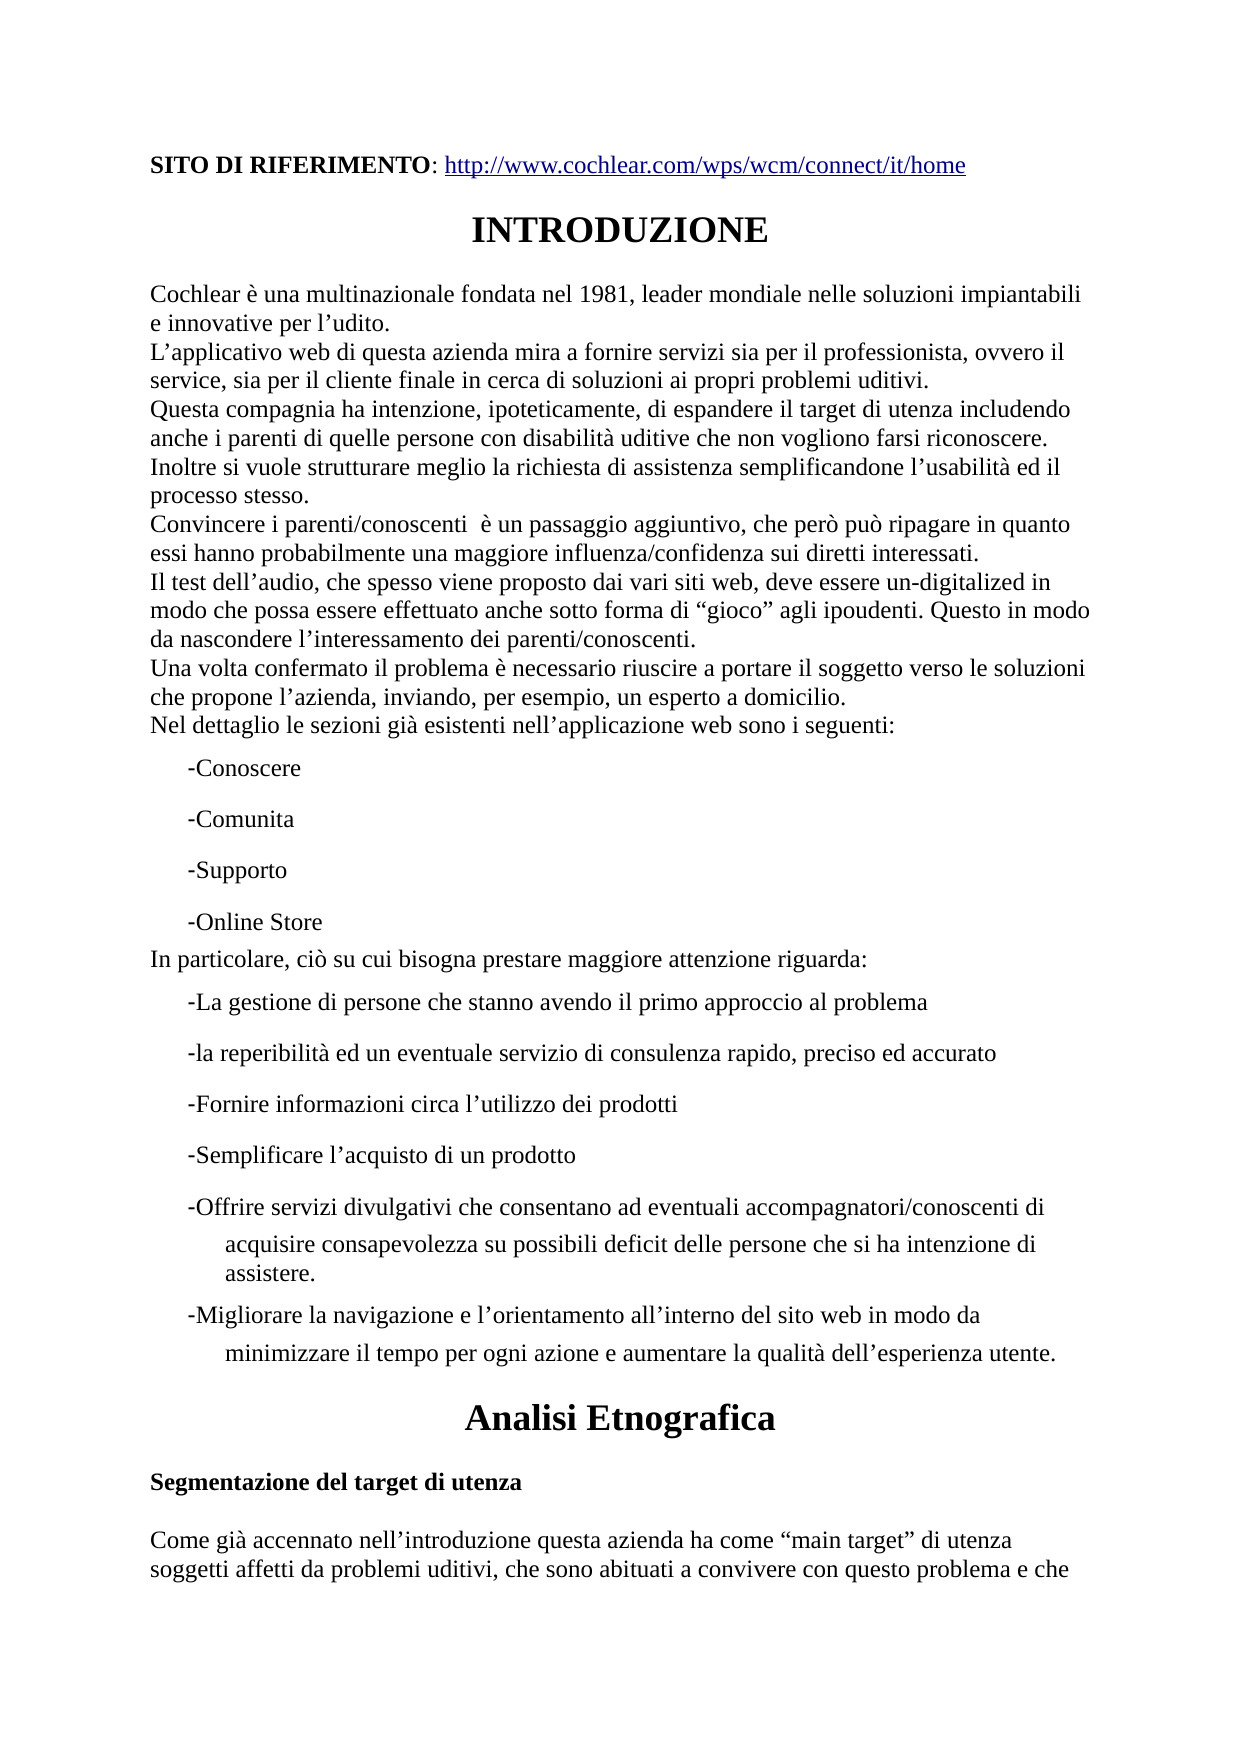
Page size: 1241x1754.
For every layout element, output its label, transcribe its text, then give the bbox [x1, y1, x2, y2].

list Offrire servizi divulgativi che consentano ad eventuali accompagnatori/conoscenti di acquisire consapevolezza su possibili deficit delle persone che si ha intenzione di assistere. [187, 1178, 1090, 1287]
text INTRODUZIONE [150, 207, 1090, 251]
list Fornire informazioni circa l’utilizzo dei prodotti [187, 1076, 1090, 1127]
list Supporto [187, 842, 1090, 893]
text Inoltre si vuole strutturare meglio la richiesta di assistenza semplificandone l’usabilità ed il processo stesso. [150, 452, 1090, 509]
text Analisi Etnografica [150, 1396, 1090, 1439]
list Semplificare l’acquisto di un prodotto [187, 1127, 1090, 1178]
list Online Store [187, 893, 1090, 944]
list la reperibilità ed un eventuale servizio di consulenza rapido, preciso ed accurato [187, 1024, 1090, 1076]
list Comunita [187, 791, 1090, 842]
text Convincere i parenti/conoscenti è un passaggio aggiuntivo, che però può ripagare in quanto essi hanno probabilmente una maggiore influenza/confidenza sui diretti interessati. [150, 509, 1090, 567]
text In particolare, ciò su cui bisogna prestare maggiore attenzione riguarda: [150, 944, 1090, 973]
text Segmentazione del target di utenza [150, 1467, 1090, 1496]
text Questa compagnia ha intenzione, ipoteticamente, di espandere il target di utenza includendo anche i parenti di quelle persone con disabilità uditive che non vogliono farsi riconoscere. [150, 394, 1090, 452]
text Una volta confermato il problema è necessario riuscire a portare il soggetto verso le soluzioni che propone l’azienda, inviando, per esempio, un esperto a domicilio. [150, 653, 1090, 711]
text Il test dell’audio, che spesso viene proposto dai vari siti web, deve essere un-digitalized in modo che possa essere effettuato anche sotto forma di “gioco” agli ipoudenti. Questo in modo da nascondere l’interessamento dei parenti/conoscenti. [150, 567, 1090, 653]
list Migliorare la navigazione e l’orientamento all’interno del sito web in modo da minimizzare il tempo per ogni azione e aumentare la qualità dell’esperienza utente. [187, 1287, 1090, 1367]
list La gestione di persone che stanno avendo il primo approccio al problema [187, 973, 1090, 1024]
text Cochlear è una multinazionale fondata nel 1981, leader mondiale nelle soluzioni impiantabili e innovative per l’udito. [150, 279, 1090, 337]
list Conoscere [187, 739, 1090, 791]
text L’applicativo web di questa azienda mira a fornire servizi sia per il professionista, ovvero il service, sia per il cliente finale in cerca di soluzioni ai propri problemi uditivi. [150, 337, 1090, 394]
text SITO DI RIFERIMENTO: http://www.cochlear.com/wps/wcm/connect/it/home [150, 150, 1090, 179]
text Nel dettaglio le sezioni già esistenti nell’applicazione web sono i seguenti: [150, 711, 1090, 739]
text Come già accennato nell’introduzione questa azienda ha come “main target” di utenza soggetti affetti da problemi uditivi, che sono abituati a convivere con questo problema e che [150, 1525, 1090, 1582]
